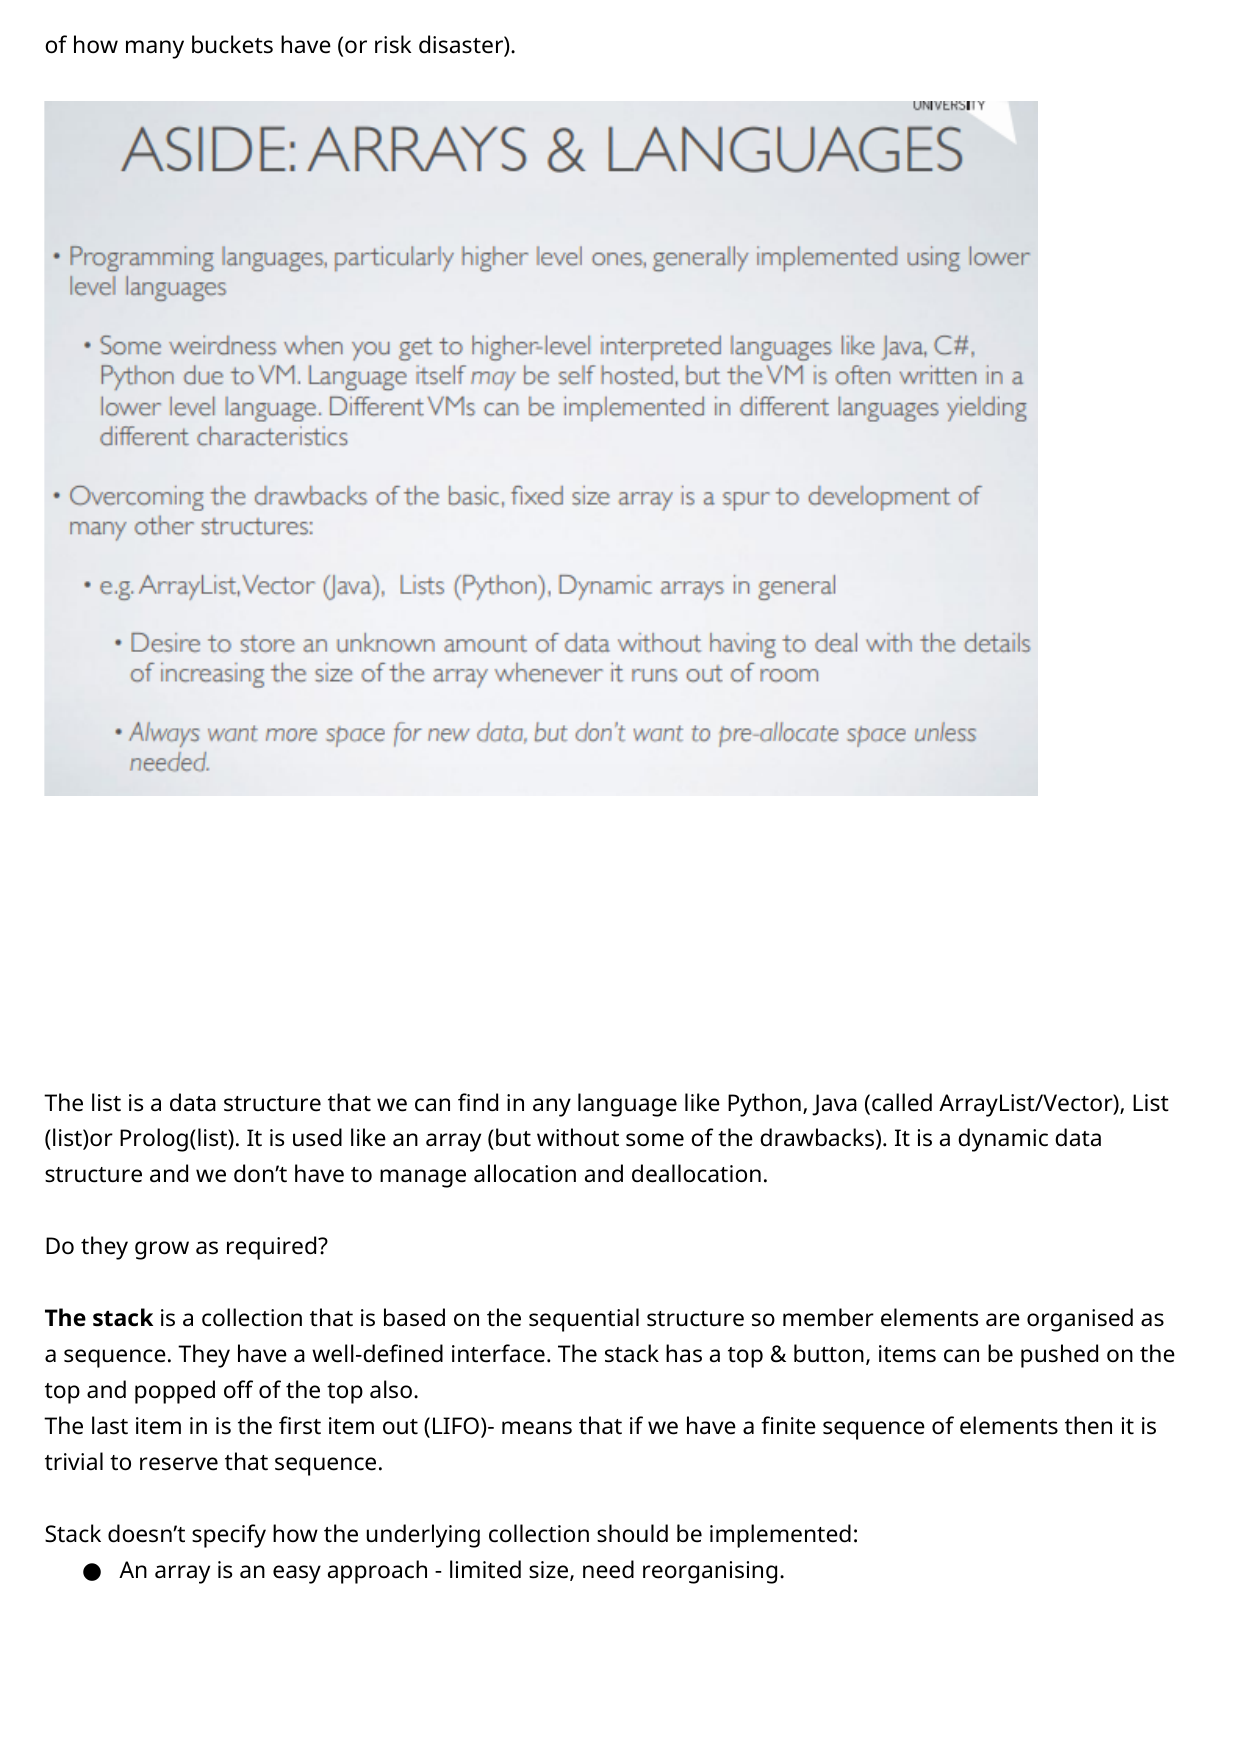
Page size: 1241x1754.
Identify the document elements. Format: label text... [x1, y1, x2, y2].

text The last item in is the first item out (LIFO)- means that if we have a finite sequence of elements then it is trivial to reserve that sequence. [44, 1410, 1180, 1477]
text The stack is a collection that is based on the sequential structure so member elements are organised as a sequence. They have a well-defined interface. The stack has a top & button, items can be pushed on the top and popped off of the top also. [44, 1302, 1180, 1405]
list An array is an easy approach - limited size, need reorganising. [82, 1554, 1180, 1585]
picture [44, 101, 1038, 796]
text Stack doesn’t specify how the underlying collection should be implemented: [44, 1518, 1180, 1549]
text of how many buckets have (or risk disaster). [44, 29, 1180, 61]
text The list is a data structure that we can find in any language like Python, Java (called ArrayList/Vector), List (list)or Prolog(list). It is used like an array (but without some of the drawbacks). It is a dynamic data structure and we don’t have to manage allocation and deallocation. [44, 1086, 1180, 1189]
text Do they grow as required? [44, 1230, 1180, 1261]
